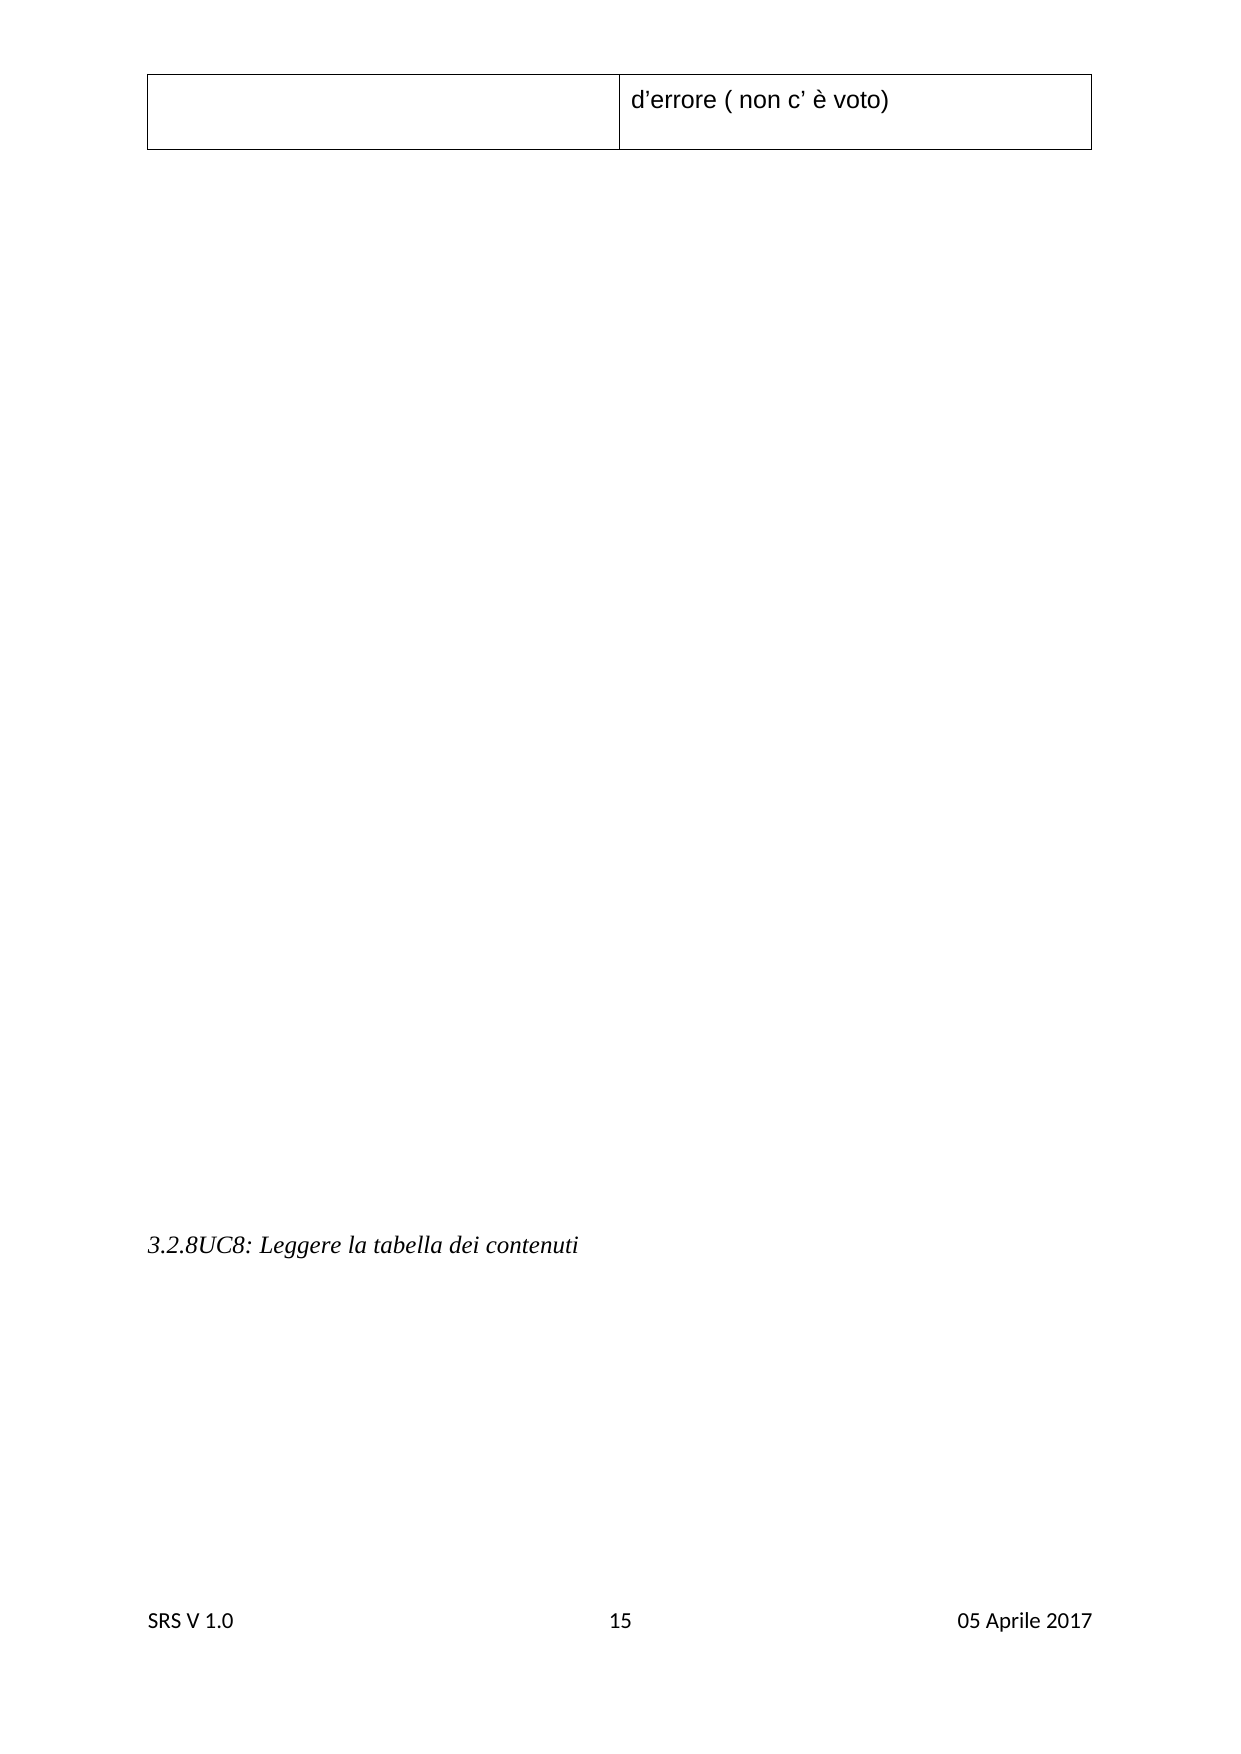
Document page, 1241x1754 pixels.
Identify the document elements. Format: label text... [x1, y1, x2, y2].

subtitle 3.2.8UC8: Leggere la tabella dei contenuti [148, 1230, 1093, 1259]
table_cell [148, 75, 619, 149]
table_cell d’errore ( non c’ è voto) [620, 75, 1091, 149]
